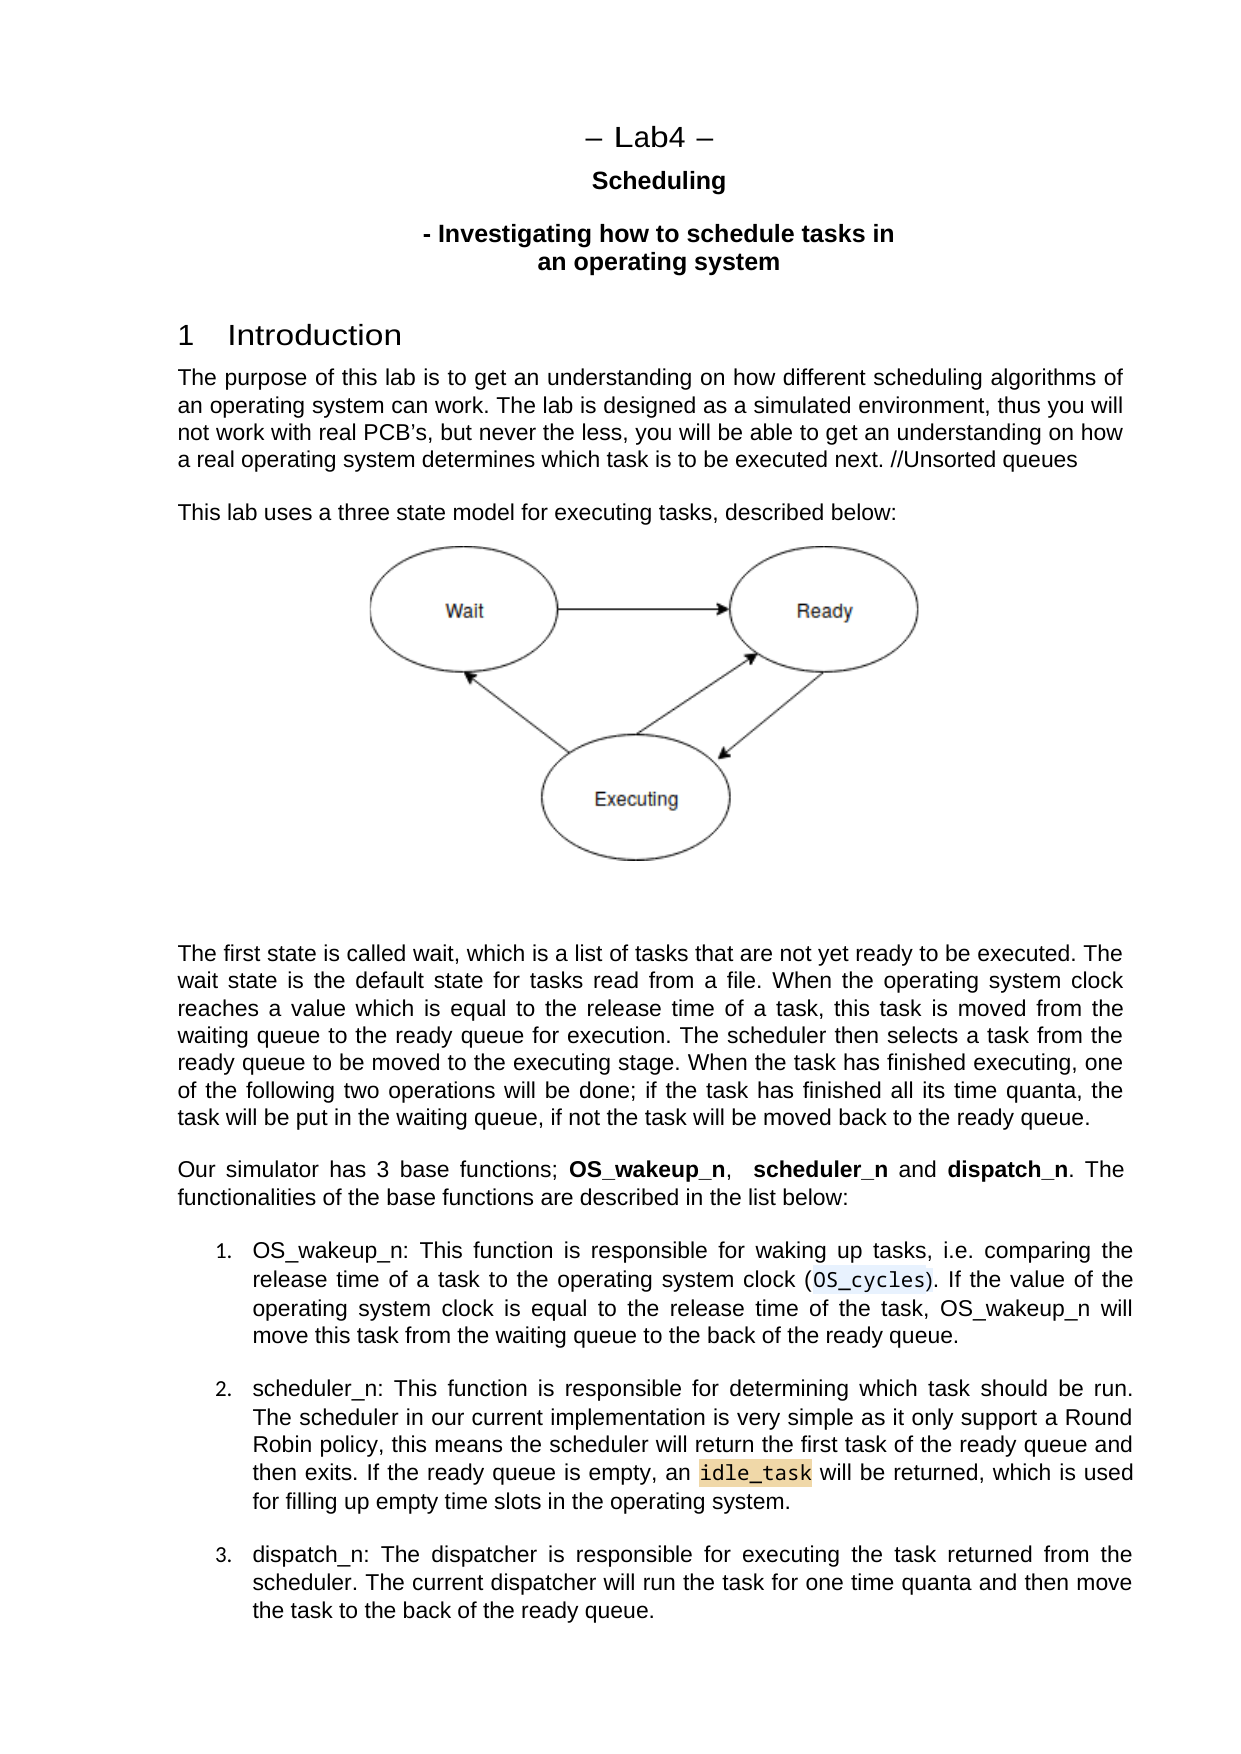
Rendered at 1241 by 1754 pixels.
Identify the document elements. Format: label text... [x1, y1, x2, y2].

list dispatch_n: The dispatcher is responsible for executing the task returned from the scheduler. The current dispatcher will run the task for one time quanta and then move the task to the back of the ready queue. [215, 1540, 1134, 1623]
picture [369, 546, 919, 861]
text Our simulator has 3 base functions; OS_wakeup_n, scheduler_n and dispatch_n. The functionalities of the base functions are described in the list below: [177, 1156, 1124, 1210]
text – Lab4 – [418, 121, 900, 154]
text - Investigating how to schedule tasks in an operating system [418, 220, 900, 276]
list OS_wakeup_n: This function is responsible for waking up tasks, i.e. comparing the release time of a task to the operating system clock (OS_cycles). If the value of the operating system clock is equal to the release time of the task, OS_wakeup_n will move this task from the waiting queue to the back of the ready queue. [215, 1236, 1134, 1348]
text The first state is called wait, which is a list of tasks that are not yet ready to be executed. The wait state is the default state for tasks read from a file. When the operating system clock reaches a value which is equal to the release time of a task, this task is moved from the waiting queue to the ready queue for execution. The scheduler then selects a task from the ready queue to be moved to the executing stage. When the task has finished executing, one of the following two operations will be done; if the task has finished all its time quanta, the task will be put in the waiting queue, if not the task will be moved back to the ready queue. [177, 940, 1124, 1130]
text Scheduling [418, 167, 900, 195]
text 1 Introduction [177, 318, 1136, 352]
text This lab uses a three state model for executing tasks, described below: [177, 499, 1124, 525]
text The purpose of this lab is to get an understanding on how different scheduling algorithms of an operating system can work. The lab is designed as a simulated environment, thus you will not work with real PCB’s, but never the less, you will be able to get an understanding on how a real operating system determines which task is to be executed next. //Unsorted queues [177, 364, 1124, 473]
list scheduler_n: This function is responsible for determining which task should be run. The scheduler in our current implementation is very simple as it only support a Round Robin policy, this means the scheduler will return the first task of the ready queue and then exits. If the ready queue is empty, an idle_task will be returned, which is used for filling up empty time slots in the operating system. [215, 1374, 1134, 1514]
